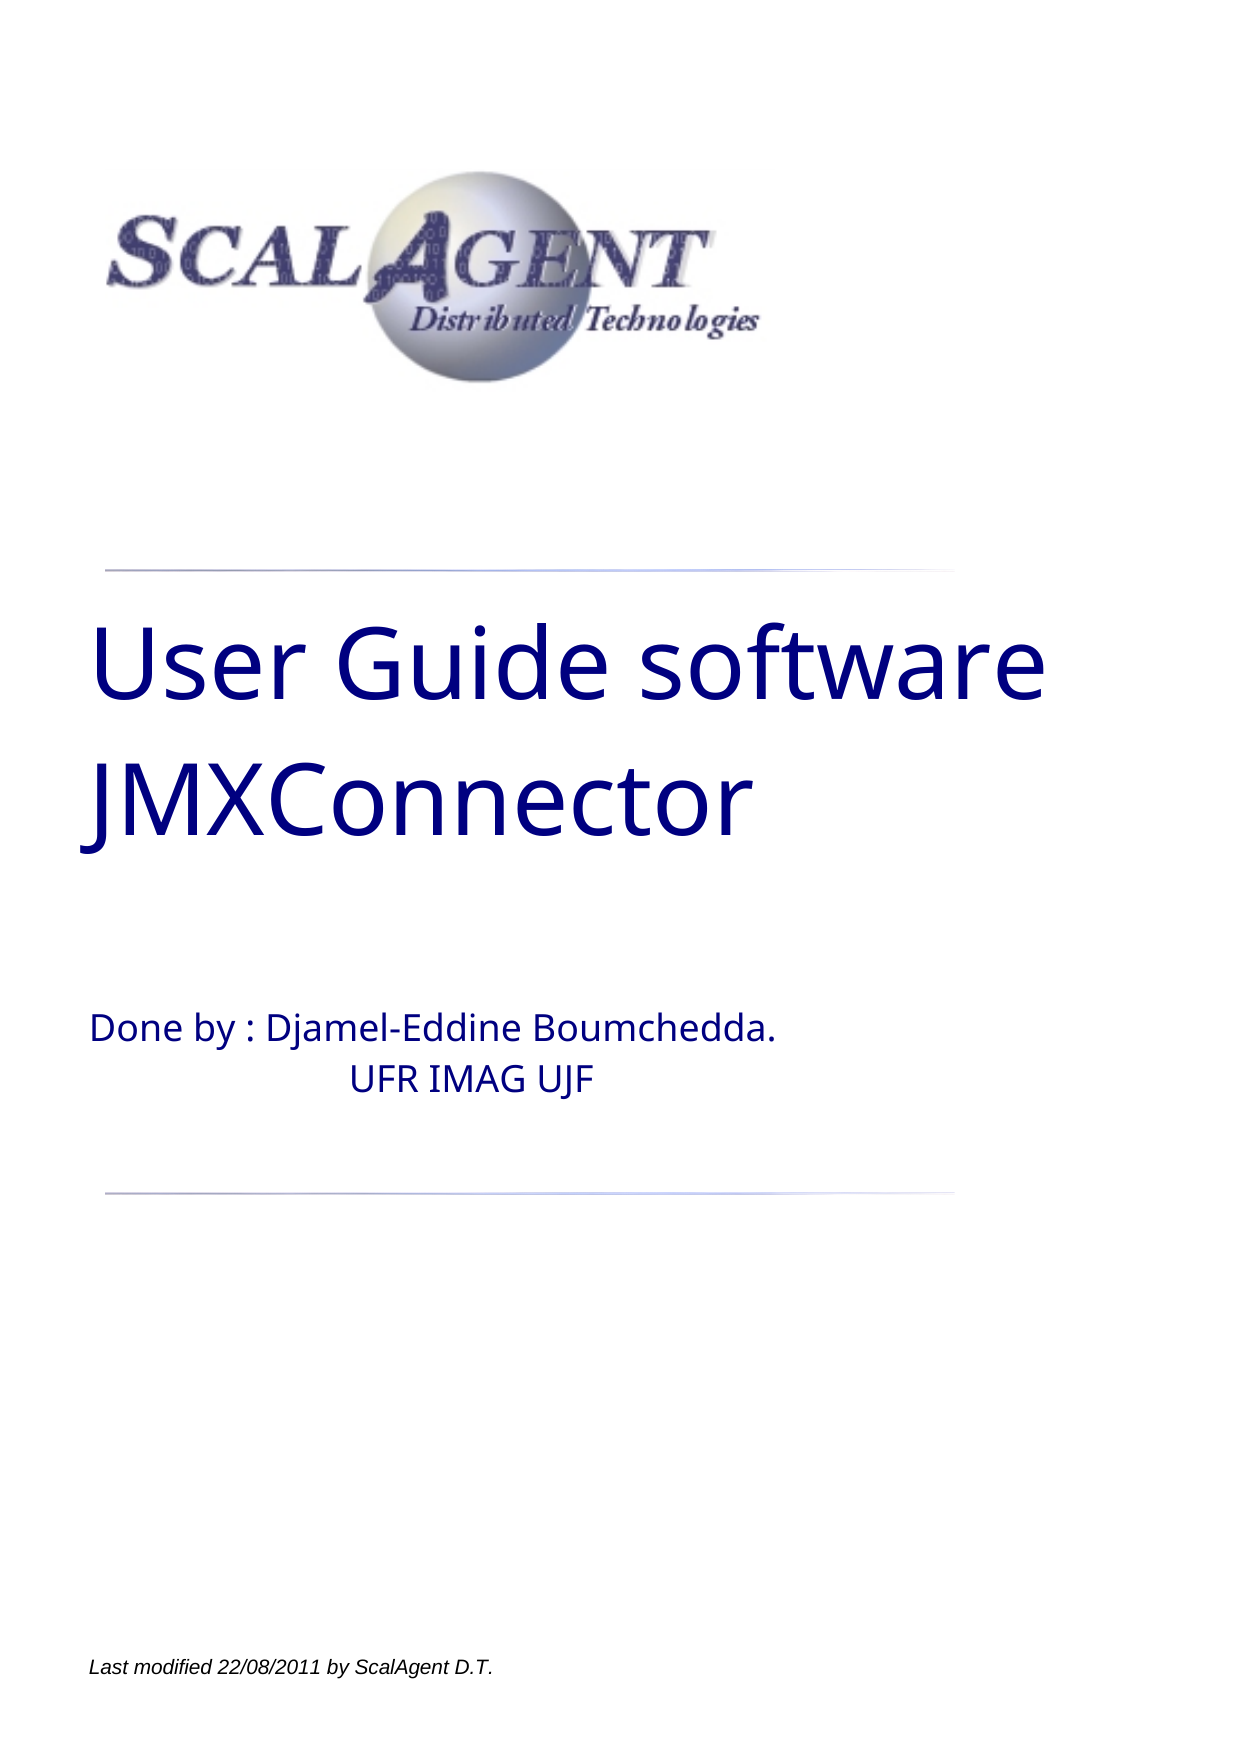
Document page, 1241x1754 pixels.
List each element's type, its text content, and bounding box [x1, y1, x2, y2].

text User Guide software JMXConnector [89, 592, 1151, 865]
picture [105, 168, 775, 392]
text UFR IMAG UJF [89, 1052, 1151, 1103]
text Done by : Djamel-Eddine Boumchedda. [89, 1001, 1151, 1052]
